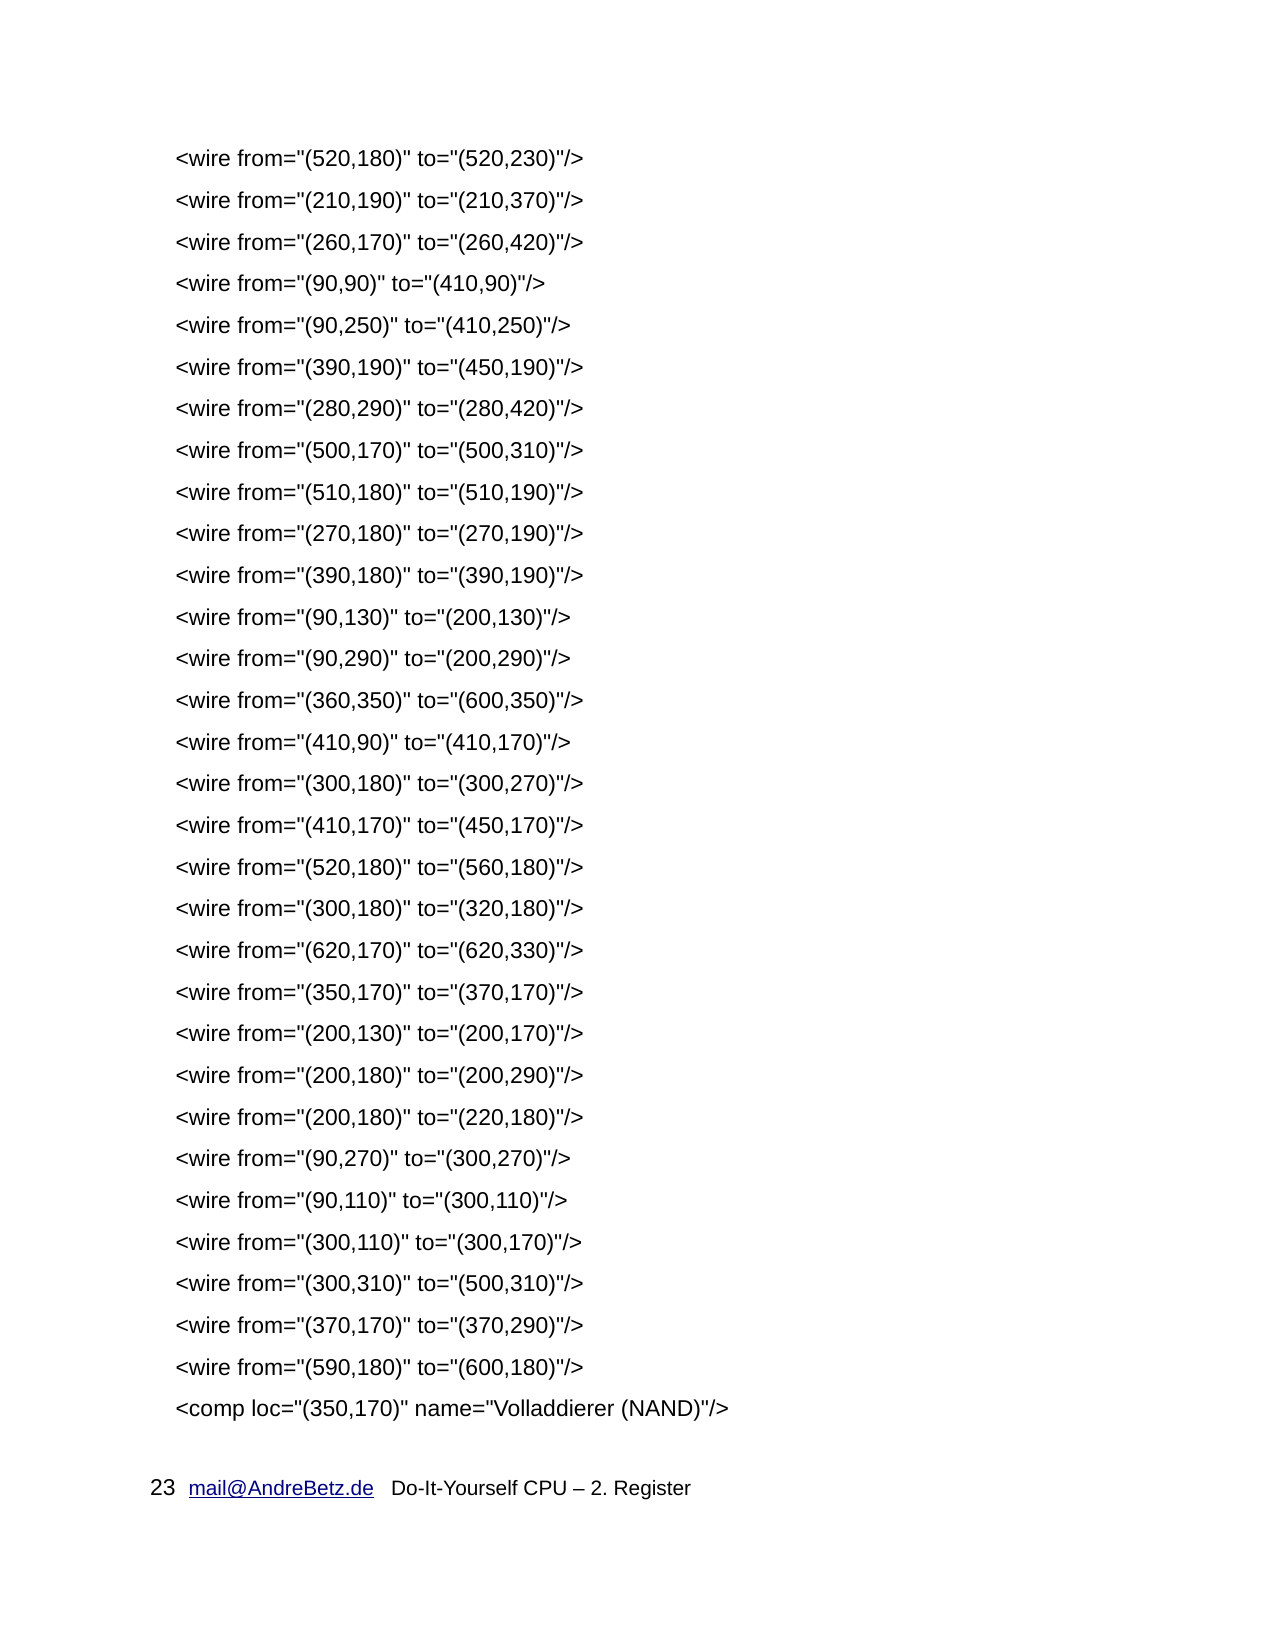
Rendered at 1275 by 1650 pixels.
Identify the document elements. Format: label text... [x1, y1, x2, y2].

text <wire from="(90,270)" to="(300,270)"/> [448, 1150, 539, 1171]
text <wire from="(300,180)" to="(320,180)"/> [150, 900, 309, 921]
text <wire from="(350,170)" to="(370,170)"/> [460, 983, 552, 1004]
text <wire from="(410,90)" to="(410,170)"/> [150, 733, 309, 754]
text <wire from="(260,170)" to="(260,420)"/> [397, 233, 462, 254]
text <wire from="(360,350)" to="(600,350)"/> [150, 692, 309, 712]
text <wire from="(390,180)" to="(390,190)"/> [150, 567, 309, 587]
text <wire from="(90,110)" to="(300,110)"/> [535, 1192, 1125, 1212]
text <wire from="(410,90)" to="(410,170)"/> [384, 733, 450, 754]
text <wire from="(90,110)" to="(300,110)"/> [150, 1192, 309, 1212]
text <wire from="(300,180)" to="(300,270)"/> [150, 775, 309, 796]
text <wire from="(300,180)" to="(300,270)"/> [460, 775, 552, 796]
text <wire from="(360,350)" to="(600,350)"/> [307, 692, 399, 712]
text <wire from="(300,110)" to="(300,170)"/> [307, 1233, 397, 1254]
text <wire from="(590,180)" to="(600,180)"/> [307, 1358, 399, 1379]
text <wire from="(200,130)" to="(200,170)"/> [397, 1025, 462, 1046]
text <wire from="(90,90)" to="(410,90)"/> [307, 275, 373, 296]
text <wire from="(350,170)" to="(370,170)"/> [150, 983, 309, 1004]
text <wire from="(90,290)" to="(200,290)"/> [537, 650, 1125, 671]
text <wire from="(200,180)" to="(200,290)"/> [460, 1067, 552, 1087]
text <wire from="(90,290)" to="(200,290)"/> [150, 650, 309, 671]
text <wire from="(620,170)" to="(620,330)"/> [307, 942, 399, 962]
text <wire from="(410,170)" to="(450,170)"/> [551, 817, 1125, 837]
text <wire from="(590,180)" to="(600,180)"/> [550, 1358, 1125, 1379]
text <wire from="(280,290)" to="(280,420)"/> [397, 400, 462, 421]
text <wire from="(520,180)" to="(560,180)"/> [150, 858, 309, 879]
text <wire from="(620,170)" to="(620,330)"/> [150, 942, 309, 962]
text <wire from="(520,180)" to="(520,230)"/> [307, 150, 399, 171]
text <wire from="(350,170)" to="(370,170)"/> [397, 983, 462, 1004]
text <wire from="(90,90)" to="(410,90)"/> [371, 275, 437, 296]
text <comp loc="(350,170)" name="Volladdierer (NAND)"/> [695, 1400, 1125, 1421]
text <wire from="(270,180)" to="(270,190)"/> [150, 525, 309, 546]
text <wire from="(280,290)" to="(280,420)"/> [550, 400, 1125, 421]
text <wire from="(390,190)" to="(450,190)"/> [397, 358, 462, 379]
text <wire from="(410,90)" to="(410,170)"/> [307, 733, 386, 754]
text <wire from="(360,350)" to="(600,350)"/> [460, 692, 552, 712]
text <wire from="(520,180)" to="(520,230)"/> [550, 150, 1125, 171]
text <wire from="(410,170)" to="(450,170)"/> [398, 817, 462, 837]
text <wire from="(520,180)" to="(560,180)"/> [550, 858, 1125, 879]
text <wire from="(390,190)" to="(450,190)"/> [550, 358, 1125, 379]
text <wire from="(200,130)" to="(200,170)"/> [460, 1025, 552, 1046]
text <wire from="(370,170)" to="(370,290)"/> [398, 1317, 462, 1337]
text <wire from="(90,110)" to="(300,110)"/> [307, 1192, 384, 1212]
text <wire from="(410,170)" to="(450,170)"/> [150, 817, 309, 837]
text <wire from="(300,310)" to="(500,310)"/> [460, 1275, 552, 1296]
text <wire from="(260,170)" to="(260,420)"/> [550, 233, 1125, 254]
text <wire from="(260,170)" to="(260,420)"/> [150, 233, 309, 254]
text <wire from="(300,310)" to="(500,310)"/> [550, 1275, 1125, 1296]
text <wire from="(590,180)" to="(600,180)"/> [150, 1358, 309, 1379]
text <wire from="(590,180)" to="(600,180)"/> [397, 1358, 462, 1379]
text <wire from="(620,170)" to="(620,330)"/> [460, 942, 552, 962]
text <wire from="(300,180)" to="(320,180)"/> [550, 900, 1125, 921]
text <wire from="(90,90)" to="(410,90)"/> [435, 275, 514, 296]
text <wire from="(300,180)" to="(320,180)"/> [460, 900, 552, 921]
text <wire from="(90,250)" to="(410,250)"/> [307, 317, 386, 337]
text <wire from="(300,110)" to="(300,170)"/> [395, 1233, 461, 1254]
text <wire from="(390,190)" to="(450,190)"/> [460, 358, 552, 379]
text <wire from="(350,170)" to="(370,170)"/> [307, 983, 399, 1004]
text <wire from="(510,180)" to="(510,190)"/> [307, 483, 399, 504]
text <wire from="(300,110)" to="(300,170)"/> [459, 1233, 550, 1254]
text <wire from="(410,170)" to="(450,170)"/> [460, 817, 552, 837]
text <wire from="(270,180)" to="(270,190)"/> [307, 525, 399, 546]
text <wire from="(520,180)" to="(560,180)"/> [307, 858, 399, 879]
text <wire from="(90,250)" to="(410,250)"/> [150, 317, 309, 337]
text <wire from="(370,170)" to="(370,290)"/> [460, 1317, 552, 1337]
text <wire from="(280,290)" to="(280,420)"/> [460, 400, 552, 421]
text <wire from="(90,290)" to="(200,290)"/> [448, 650, 539, 671]
text <wire from="(410,90)" to="(410,170)"/> [448, 733, 539, 754]
text <wire from="(200,180)" to="(200,290)"/> [398, 1067, 462, 1087]
text <wire from="(90,270)" to="(300,270)"/> [537, 1150, 1125, 1171]
text <wire from="(520,180)" to="(520,230)"/> [397, 150, 462, 171]
text <wire from="(360,350)" to="(600,350)"/> [398, 692, 462, 712]
text <wire from="(90,110)" to="(300,110)"/> [446, 1192, 536, 1212]
text <wire from="(510,180)" to="(510,190)"/> [550, 483, 1125, 504]
text <wire from="(210,190)" to="(210,370)"/> [307, 192, 399, 212]
text <wire from="(90,130)" to="(200,130)"/> [150, 608, 309, 629]
text <comp loc="(350,170)" name="Volladdierer (NAND)"/> [623, 1400, 697, 1421]
text <wire from="(370,170)" to="(370,290)"/> [551, 1317, 1125, 1337]
text <wire from="(280,290)" to="(280,420)"/> [150, 400, 309, 421]
text <wire from="(620,170)" to="(620,330)"/> [551, 942, 1125, 962]
text <wire from="(390,190)" to="(450,190)"/> [150, 358, 309, 379]
text <wire from="(300,180)" to="(320,180)"/> [397, 900, 462, 921]
text <wire from="(200,180)" to="(200,290)"/> [307, 1067, 399, 1087]
text <wire from="(200,180)" to="(220,180)"/> [397, 1108, 462, 1129]
text <wire from="(520,180)" to="(520,230)"/> [150, 150, 309, 171]
text <wire from="(520,180)" to="(560,180)"/> [397, 858, 462, 879]
text <wire from="(300,110)" to="(300,170)"/> [150, 1233, 309, 1254]
text <wire from="(270,180)" to="(270,190)"/> [397, 525, 462, 546]
text <wire from="(360,350)" to="(600,350)"/> [551, 692, 1125, 712]
text <wire from="(90,110)" to="(300,110)"/> [383, 1192, 448, 1212]
text <wire from="(300,110)" to="(300,170)"/> [548, 1233, 1125, 1254]
text <wire from="(300,180)" to="(300,270)"/> [397, 775, 462, 796]
text <wire from="(200,130)" to="(200,170)"/> [550, 1025, 1125, 1046]
text <wire from="(410,170)" to="(450,170)"/> [307, 817, 399, 837]
text <wire from="(300,180)" to="(320,180)"/> [307, 900, 399, 921]
text <wire from="(90,250)" to="(410,250)"/> [538, 317, 1125, 337]
text <wire from="(390,180)" to="(390,190)"/> [551, 567, 1125, 587]
text <wire from="(520,180)" to="(520,230)"/> [460, 150, 552, 171]
text <wire from="(390,180)" to="(390,190)"/> [398, 567, 462, 587]
text <wire from="(510,180)" to="(510,190)"/> [397, 483, 462, 504]
text <wire from="(90,130)" to="(200,130)"/> [537, 608, 1125, 629]
text <wire from="(200,180)" to="(220,180)"/> [550, 1108, 1125, 1129]
text <wire from="(210,190)" to="(210,370)"/> [150, 192, 309, 212]
text <wire from="(210,190)" to="(210,370)"/> [460, 192, 552, 212]
text <wire from="(620,170)" to="(620,330)"/> [398, 942, 462, 962]
text <wire from="(270,180)" to="(270,190)"/> [550, 525, 1125, 546]
text <wire from="(90,250)" to="(410,250)"/> [448, 317, 539, 337]
text <wire from="(500,170)" to="(500,310)"/> [460, 442, 552, 462]
text <wire from="(200,130)" to="(200,170)"/> [307, 1025, 399, 1046]
text <wire from="(300,180)" to="(300,270)"/> [550, 775, 1125, 796]
text <wire from="(90,290)" to="(200,290)"/> [307, 650, 386, 671]
text <wire from="(280,290)" to="(280,420)"/> [307, 400, 399, 421]
text <wire from="(390,190)" to="(450,190)"/> [307, 358, 399, 379]
text <wire from="(350,170)" to="(370,170)"/> [550, 983, 1125, 1004]
text <wire from="(510,180)" to="(510,190)"/> [460, 483, 552, 504]
text <wire from="(90,270)" to="(300,270)"/> [307, 1150, 386, 1171]
text <wire from="(300,310)" to="(500,310)"/> [397, 1275, 462, 1296]
text <wire from="(370,170)" to="(370,290)"/> [307, 1317, 399, 1337]
text <wire from="(390,180)" to="(390,190)"/> [460, 567, 552, 587]
text <wire from="(200,180)" to="(220,180)"/> [150, 1108, 309, 1129]
text <wire from="(90,290)" to="(200,290)"/> [384, 650, 450, 671]
text <wire from="(300,310)" to="(500,310)"/> [307, 1275, 399, 1296]
text <wire from="(590,180)" to="(600,180)"/> [460, 1358, 552, 1379]
text <wire from="(390,180)" to="(390,190)"/> [307, 567, 399, 587]
text <wire from="(90,270)" to="(300,270)"/> [150, 1150, 309, 1171]
text <wire from="(260,170)" to="(260,420)"/> [460, 233, 552, 254]
text <wire from="(200,130)" to="(200,170)"/> [150, 1025, 309, 1046]
text <wire from="(510,180)" to="(510,190)"/> [150, 483, 309, 504]
text <wire from="(500,170)" to="(500,310)"/> [307, 442, 399, 462]
text <wire from="(210,190)" to="(210,370)"/> [551, 192, 1125, 212]
text <wire from="(200,180)" to="(200,290)"/> [150, 1067, 309, 1087]
text <wire from="(500,170)" to="(500,310)"/> [551, 442, 1125, 462]
text <wire from="(500,170)" to="(500,310)"/> [398, 442, 462, 462]
text <wire from="(300,180)" to="(300,270)"/> [307, 775, 399, 796]
text <wire from="(260,170)" to="(260,420)"/> [307, 233, 399, 254]
text <wire from="(300,310)" to="(500,310)"/> [150, 1275, 309, 1296]
text <comp loc="(350,170)" name="Volladdierer (NAND)"/> [150, 1400, 307, 1421]
text <wire from="(90,130)" to="(200,130)"/> [448, 608, 539, 629]
text <wire from="(210,190)" to="(210,370)"/> [398, 192, 462, 212]
text <wire from="(200,180)" to="(220,180)"/> [460, 1108, 552, 1129]
text <wire from="(200,180)" to="(200,290)"/> [551, 1067, 1125, 1087]
text <wire from="(90,90)" to="(410,90)"/> [512, 275, 1125, 296]
text <comp loc="(350,170)" name="Volladdierer (NAND)"/> [394, 1400, 625, 1421]
text <comp loc="(350,170)" name="Volladdierer (NAND)"/> [305, 1400, 396, 1421]
text <wire from="(90,130)" to="(200,130)"/> [307, 608, 386, 629]
text <wire from="(90,270)" to="(300,270)"/> [384, 1150, 450, 1171]
text <wire from="(90,130)" to="(200,130)"/> [384, 608, 450, 629]
text <wire from="(500,170)" to="(500,310)"/> [150, 442, 309, 462]
text <wire from="(90,250)" to="(410,250)"/> [385, 317, 450, 337]
text <wire from="(270,180)" to="(270,190)"/> [460, 525, 552, 546]
text <wire from="(90,90)" to="(410,90)"/> [150, 275, 309, 296]
text <wire from="(520,180)" to="(560,180)"/> [460, 858, 552, 879]
text <wire from="(200,180)" to="(220,180)"/> [307, 1108, 399, 1129]
text <wire from="(410,90)" to="(410,170)"/> [537, 733, 1125, 754]
text <wire from="(370,170)" to="(370,290)"/> [150, 1317, 309, 1337]
